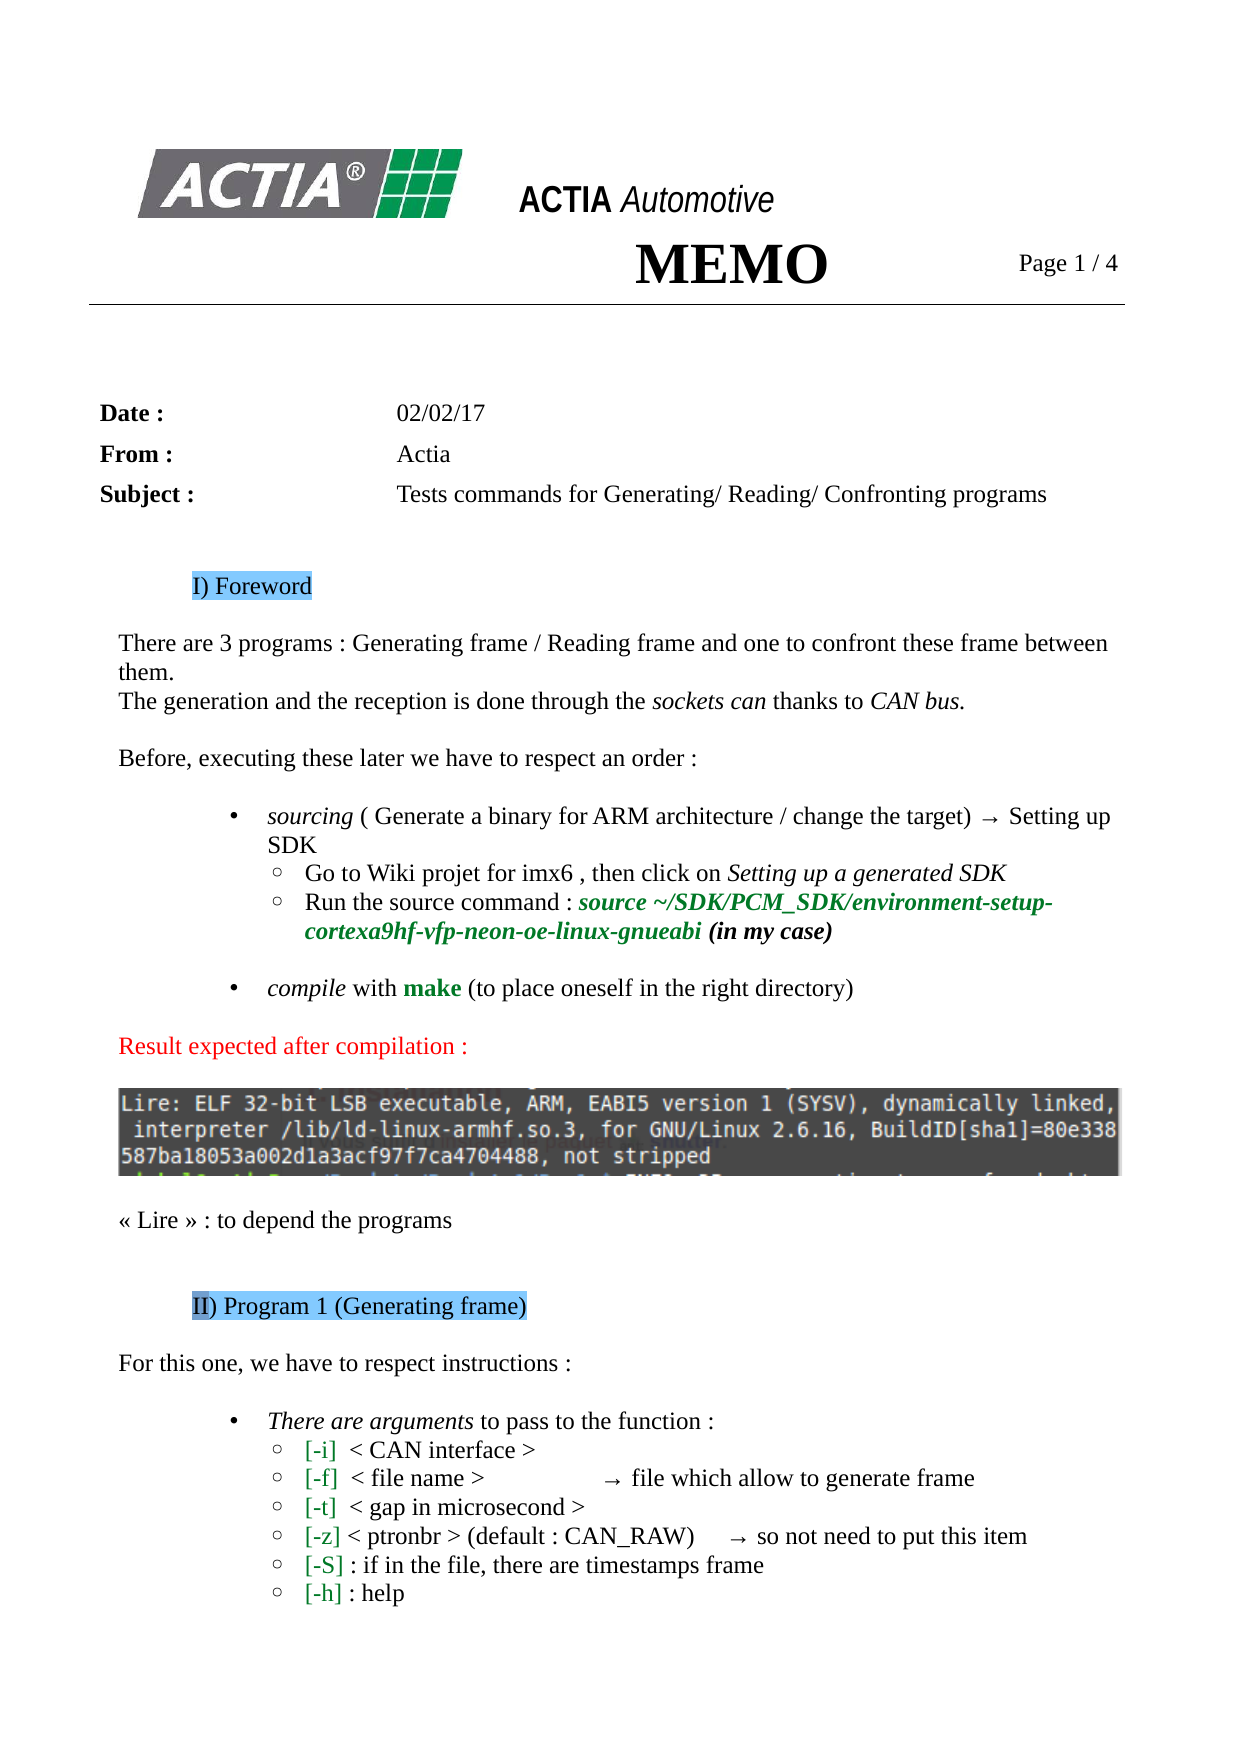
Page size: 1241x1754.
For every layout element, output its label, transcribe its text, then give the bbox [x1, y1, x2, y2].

list [-S] : if in the file, there are timestamps frame [267, 1550, 1122, 1578]
table_cell Subject : [94, 473, 391, 513]
table_cell From : [94, 433, 391, 473]
picture [118, 1088, 1123, 1176]
picture [137, 149, 463, 218]
list There are arguments to pass to the function : [229, 1406, 1122, 1435]
text For this one, we have to respect instructions : [118, 1348, 1122, 1377]
list [-t] < gap in microsecond > [267, 1492, 1122, 1521]
list Run the source command : source ~/SDK/PCM_SDK/environment-setup-cortexa9hf-vfp-neon-oe-linux-gnueabi (in my case) [267, 887, 1122, 945]
list sourcing ( Generate a binary for ARM architecture / change the target) → Setting up SDK [229, 801, 1122, 858]
table_header 02/02/17 [391, 393, 1123, 433]
list [-z] < ptronbr > (default : CAN_RAW) → so not need to put this item [267, 1521, 1122, 1550]
text I) Foreword [118, 571, 1122, 600]
text II) Program 1 (Generating frame) [118, 1291, 1122, 1320]
table_header Date : [94, 393, 391, 433]
text There are 3 programs : Generating frame / Reading frame and one to confront these frame between them. [118, 628, 1122, 686]
list [-h] : help [267, 1578, 1122, 1607]
list [-f] < file name > → file which allow to generate frame [267, 1463, 1122, 1492]
list Go to Wiki projet for imx6 , then click on Setting up a generated SDK [267, 858, 1122, 887]
table_cell Actia [391, 433, 1123, 473]
text Result expected after compilation : [118, 1031, 1122, 1060]
list [-i] < CAN interface > [267, 1435, 1122, 1463]
text « Lire » : to depend the programs [118, 1205, 1122, 1233]
list compile with make (to place oneself in the right directory) [229, 973, 1122, 1002]
table_cell Tests commands for Generating/ Reading/ Confronting programs [391, 473, 1123, 513]
text Before, executing these later we have to respect an order : [118, 743, 1122, 772]
text The generation and the reception is done through the sockets can thanks to CAN bus. [118, 686, 1122, 715]
